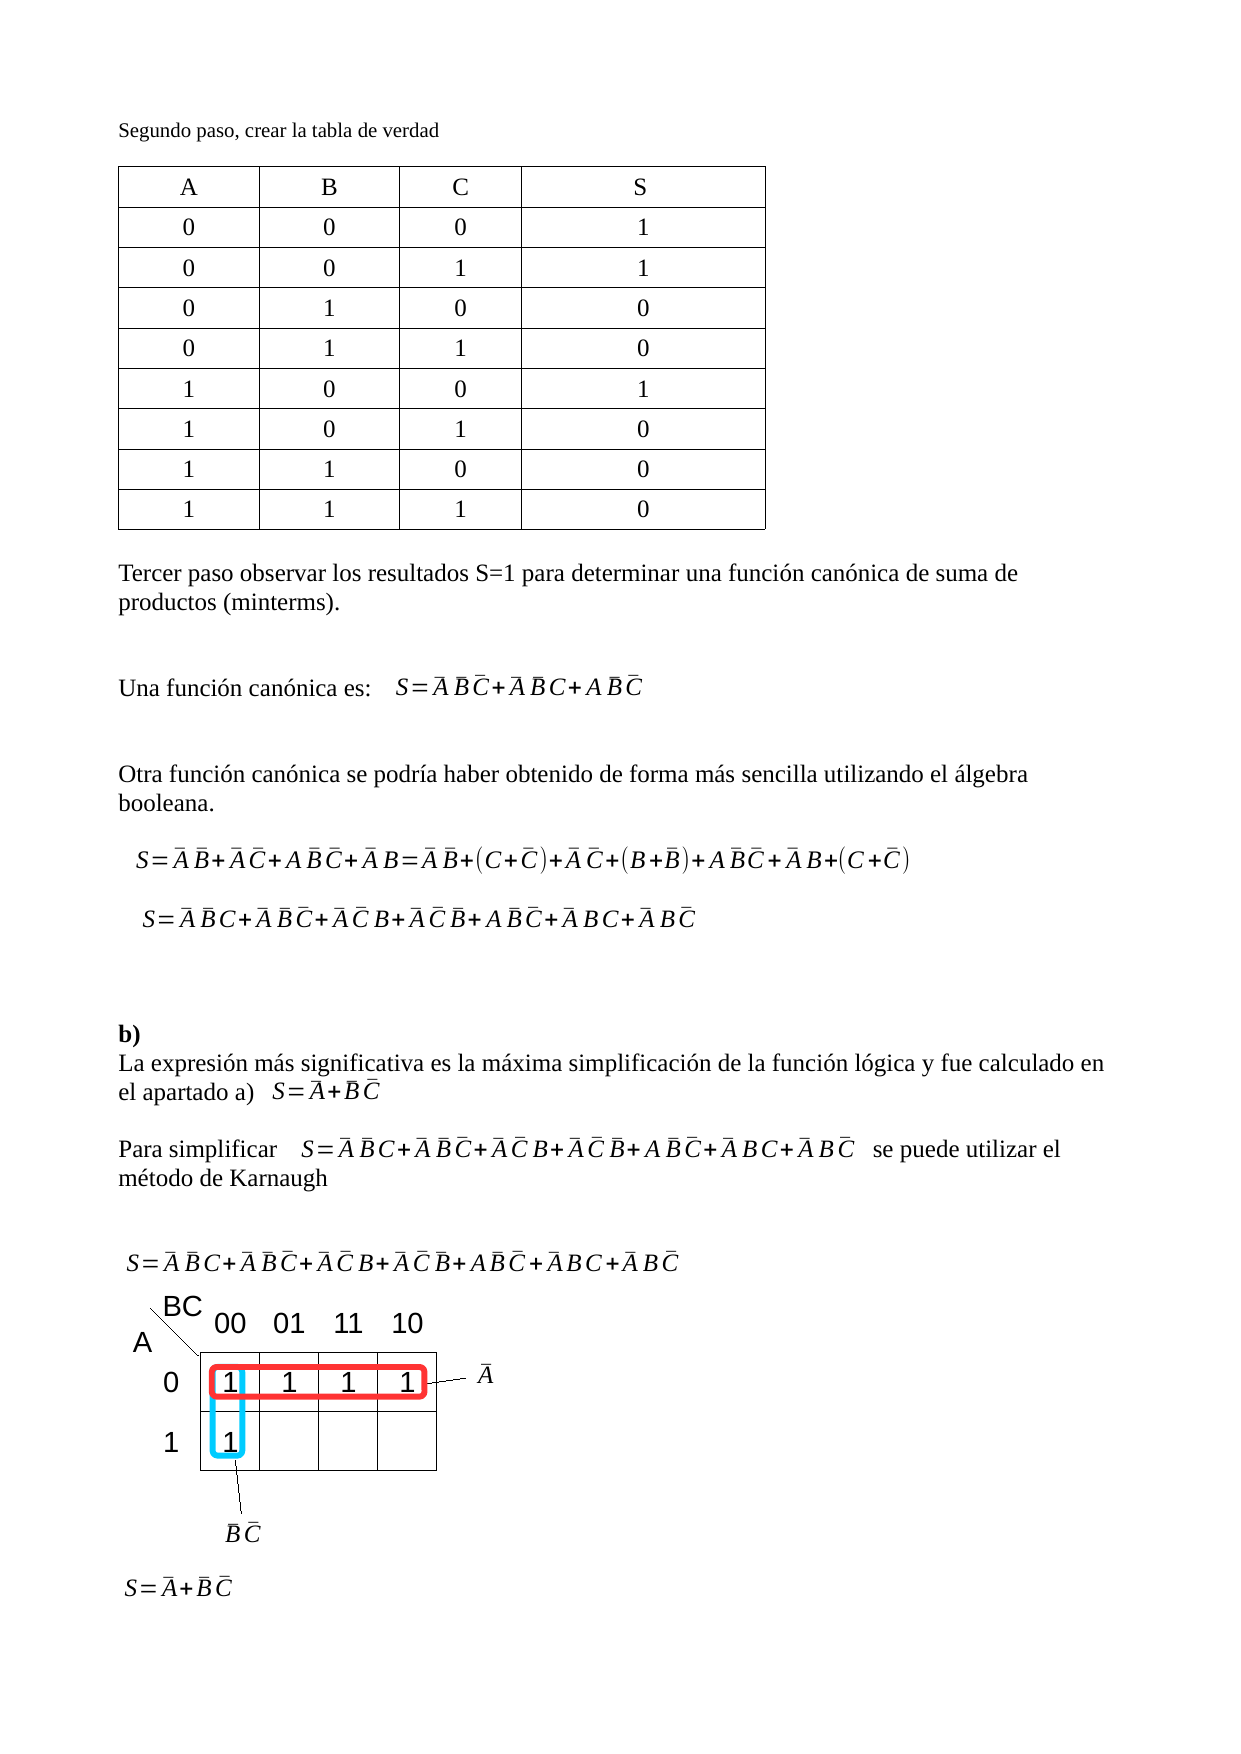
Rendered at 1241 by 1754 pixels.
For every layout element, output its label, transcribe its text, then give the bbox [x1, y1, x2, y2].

text Otra función canónica se podría haber obtenido de forma más sencilla utilizando el álgebra booleana. [118, 759, 1122, 817]
table_header B [260, 167, 399, 207]
table_cell 0 [400, 369, 521, 408]
table_cell 0 [260, 369, 399, 408]
table_cell 1 [522, 369, 765, 408]
table_cell 0 [260, 208, 399, 247]
table_cell 0 [119, 288, 259, 327]
table_cell 1 [119, 450, 259, 489]
table_cell 1 [119, 369, 259, 408]
table_cell 0 [400, 288, 521, 327]
table_cell 1 [260, 329, 399, 368]
text La expresión más significativa es la máxima simplificación de la función lógica y fue calculado en el apartado a) [118, 1048, 1122, 1106]
table_cell 0 [119, 208, 259, 247]
table_cell 1 [260, 450, 399, 489]
table_cell 0 [119, 248, 259, 287]
table_cell 1 [260, 288, 399, 327]
table_cell 1 [260, 490, 399, 529]
table_cell 0 [522, 490, 765, 529]
table_cell 0 [522, 288, 765, 327]
table_cell 0 [119, 329, 259, 368]
table_cell 0 [260, 409, 399, 448]
table_header C [400, 167, 521, 207]
table_cell 0 [522, 409, 765, 448]
text Una función canónica es: [118, 673, 1122, 702]
table_cell 1 [522, 208, 765, 247]
text Para simplificar se puede utilizar el método de Karnaugh [118, 1134, 1122, 1192]
text Segundo paso, crear la tabla de verdad [118, 118, 1122, 142]
table_header S [522, 167, 765, 207]
text b) [118, 1019, 1122, 1048]
table_cell 0 [260, 248, 399, 287]
table_cell 1 [522, 248, 765, 287]
table_cell 0 [522, 450, 765, 489]
table_header A [119, 167, 259, 207]
table_cell 0 [400, 450, 521, 489]
table_cell 0 [522, 329, 765, 368]
table_cell 1 [400, 248, 521, 287]
table_cell 1 [119, 490, 259, 529]
table_cell 1 [400, 409, 521, 448]
table_cell 1 [400, 329, 521, 368]
table_cell 1 [119, 409, 259, 448]
table_cell 1 [400, 490, 521, 529]
text Tercer paso observar los resultados S=1 para determinar una función canónica de suma de productos (minterms). [118, 558, 1122, 615]
table_cell 0 [400, 208, 521, 247]
